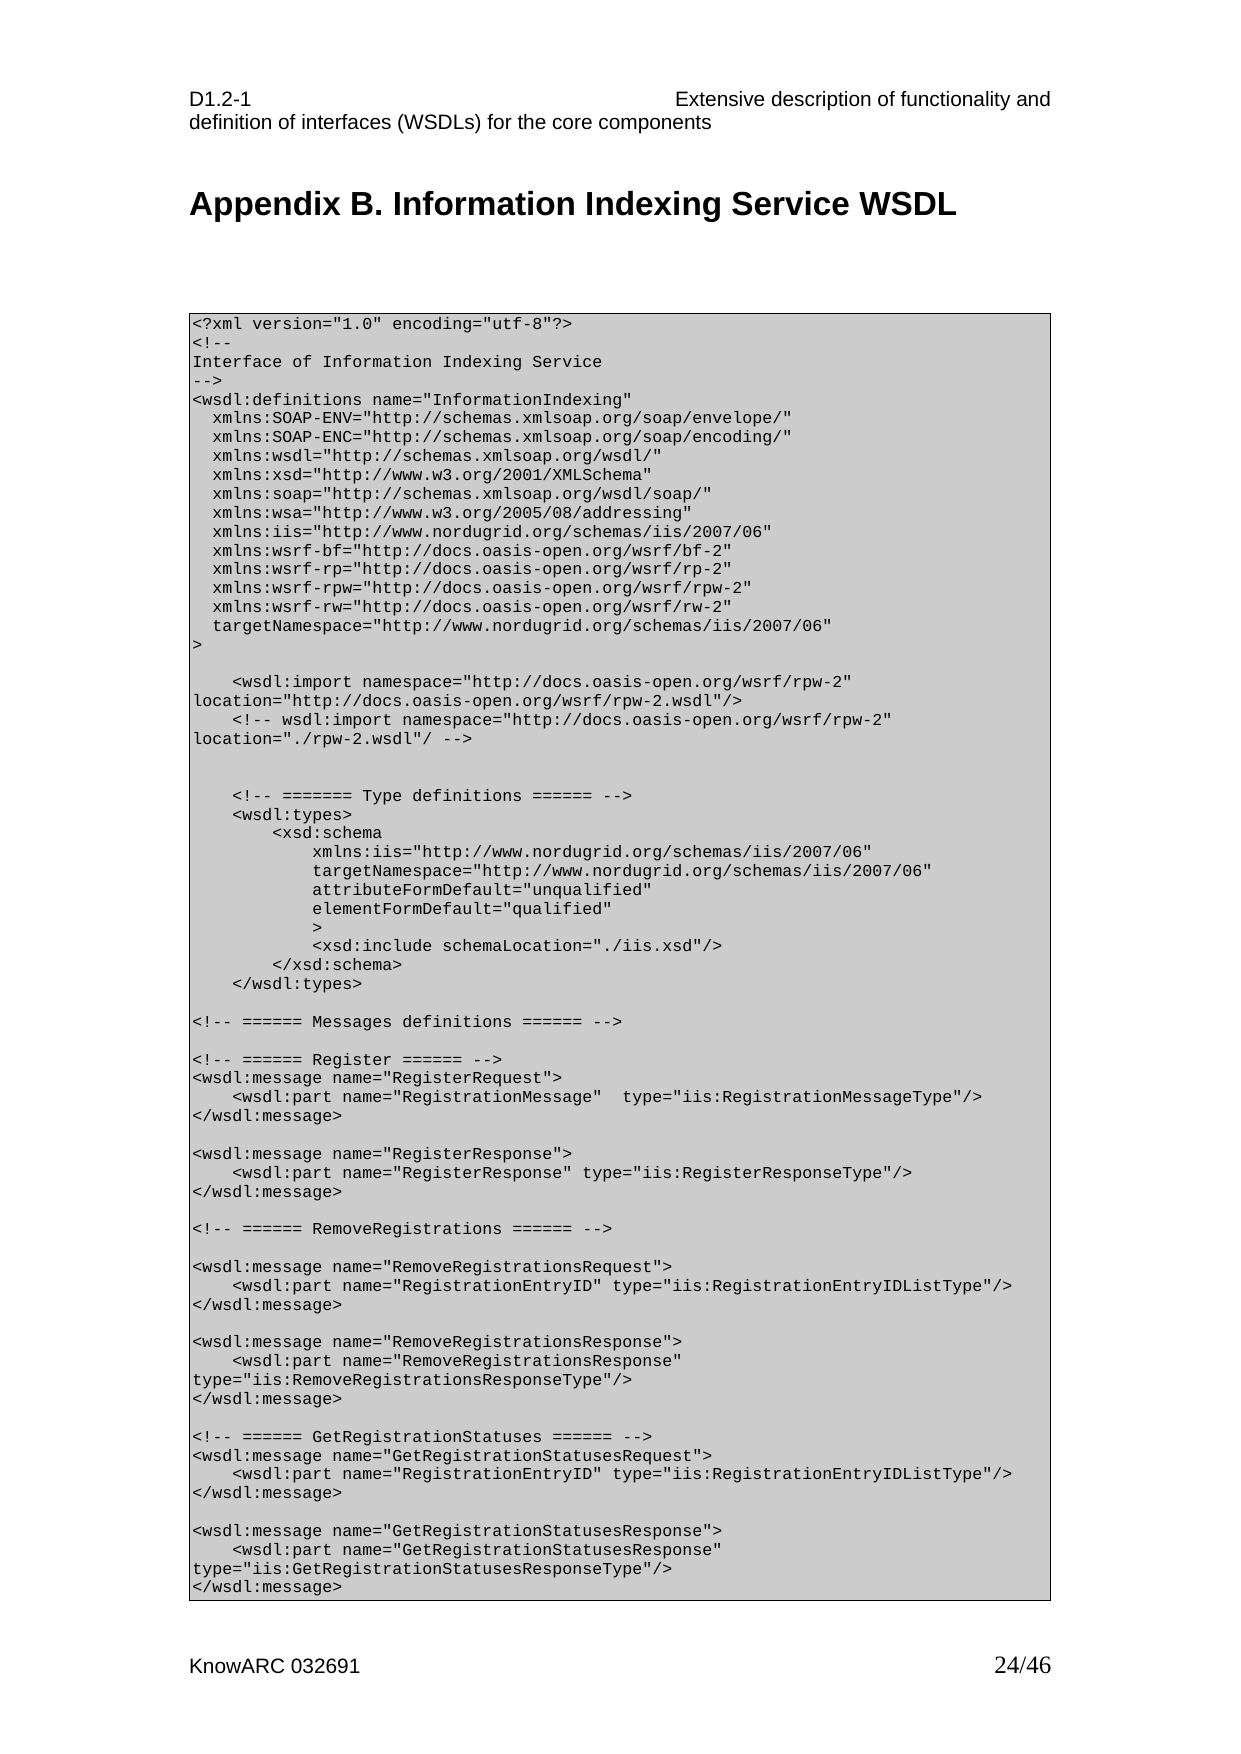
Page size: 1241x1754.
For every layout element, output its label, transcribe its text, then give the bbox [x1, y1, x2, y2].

text xmlns:wsa="http://www.w3.org/2005/08/addressing" [190, 501, 1050, 520]
text xmlns:iis="http://www.nordugrid.org/schemas/iis/2007/06" [190, 520, 1050, 539]
text <wsdl:message name="RemoveRegistrationsRequest"> [190, 1255, 1050, 1274]
text Interface of Information Indexing Service [190, 350, 1050, 369]
text <wsdl:message name="GetRegistrationStatusesRequest"> [190, 1444, 1050, 1463]
text </wsdl:types> [190, 973, 1050, 991]
text </wsdl:message> [190, 1293, 1050, 1312]
text xmlns:SOAP-ENC="http://schemas.xmlsoap.org/soap/encoding/" [190, 426, 1050, 445]
text <wsdl:types> [190, 803, 1050, 822]
text xmlns:xsd="http://www.w3.org/2001/XMLSchema" [190, 463, 1050, 482]
text xmlns:wsrf-rpw="http://docs.oasis-open.org/wsrf/rpw-2" [190, 577, 1050, 596]
text </wsdl:message> [190, 1576, 1050, 1600]
text <?xml version="1.0" encoding="utf-8"?> [190, 314, 1050, 332]
text <wsdl:part name="RegistrationEntryID" type="iis:RegistrationEntryIDListType"/> [190, 1463, 1050, 1482]
text > [190, 916, 1050, 935]
text --> [190, 369, 1050, 388]
text </wsdl:message> [190, 1104, 1050, 1123]
text <!-- ====== GetRegistrationStatuses ====== --> [190, 1425, 1050, 1444]
text <!-- [190, 332, 1050, 350]
text </xsd:schema> [190, 954, 1050, 973]
text <wsdl:message name="RemoveRegistrationsResponse"> [190, 1331, 1050, 1350]
text </wsdl:message> [190, 1387, 1050, 1406]
text attributeFormDefault="unqualified" [190, 878, 1050, 897]
text xmlns:iis="http://www.nordugrid.org/schemas/iis/2007/06" [190, 841, 1050, 859]
text <xsd:include schemaLocation="./iis.xsd"/> [190, 935, 1050, 954]
text <!-- ====== Register ====== --> [190, 1048, 1050, 1067]
text </wsdl:message> [190, 1482, 1050, 1501]
text xmlns:wsrf-bf="http://docs.oasis-open.org/wsrf/bf-2" [190, 539, 1050, 558]
text <!-- ====== Messages definitions ====== --> [190, 1010, 1050, 1029]
text <wsdl:import namespace="http://docs.oasis-open.org/wsrf/rpw-2" location="http://docs.oasis-open.org/wsrf/rpw-2.wsdl"/> [190, 671, 1050, 709]
text <wsdl:message name="GetRegistrationStatusesResponse"> [190, 1519, 1050, 1538]
text xmlns:soap="http://schemas.xmlsoap.org/wsdl/soap/" [190, 482, 1050, 501]
subtitle Information Indexing Service WSDL [189, 185, 1051, 222]
text </wsdl:message> [190, 1180, 1050, 1199]
text xmlns:wsrf-rp="http://docs.oasis-open.org/wsrf/rp-2" [190, 558, 1050, 577]
text <wsdl:part name="RegisterResponse" type="iis:RegisterResponseType"/> [190, 1161, 1050, 1180]
text xmlns:SOAP-ENV="http://schemas.xmlsoap.org/soap/envelope/" [190, 407, 1050, 426]
text > [190, 633, 1050, 652]
text <!-- ====== RemoveRegistrations ====== --> [190, 1218, 1050, 1237]
text <wsdl:part name="RegistrationEntryID" type="iis:RegistrationEntryIDListType"/> [190, 1274, 1050, 1293]
text <!-- wsdl:import namespace="http://docs.oasis-open.org/wsrf/rpw-2" location="./rpw-2.wsdl"/ --> [190, 709, 1050, 746]
text <xsd:schema [190, 822, 1050, 841]
text <wsdl:part name="RegistrationMessage" type="iis:RegistrationMessageType"/> [190, 1086, 1050, 1104]
text elementFormDefault="qualified" [190, 897, 1050, 916]
text targetNamespace="http://www.nordugrid.org/schemas/iis/2007/06" [190, 614, 1050, 633]
text <wsdl:message name="RegisterRequest"> [190, 1067, 1050, 1086]
text <wsdl:part name="GetRegistrationStatusesResponse" type="iis:GetRegistrationStatusesResponseType"/> [190, 1538, 1050, 1576]
text <wsdl:part name="RemoveRegistrationsResponse" type="iis:RemoveRegistrationsResponseType"/> [190, 1350, 1050, 1387]
text targetNamespace="http://www.nordugrid.org/schemas/iis/2007/06" [190, 859, 1050, 878]
text xmlns:wsrf-rw="http://docs.oasis-open.org/wsrf/rw-2" [190, 596, 1050, 614]
text xmlns:wsdl="http://schemas.xmlsoap.org/wsdl/" [190, 445, 1050, 463]
text <wsdl:definitions name="InformationIndexing" [190, 388, 1050, 407]
text <!-- ======= Type definitions ====== --> [190, 784, 1050, 803]
text <wsdl:message name="RegisterResponse"> [190, 1142, 1050, 1161]
